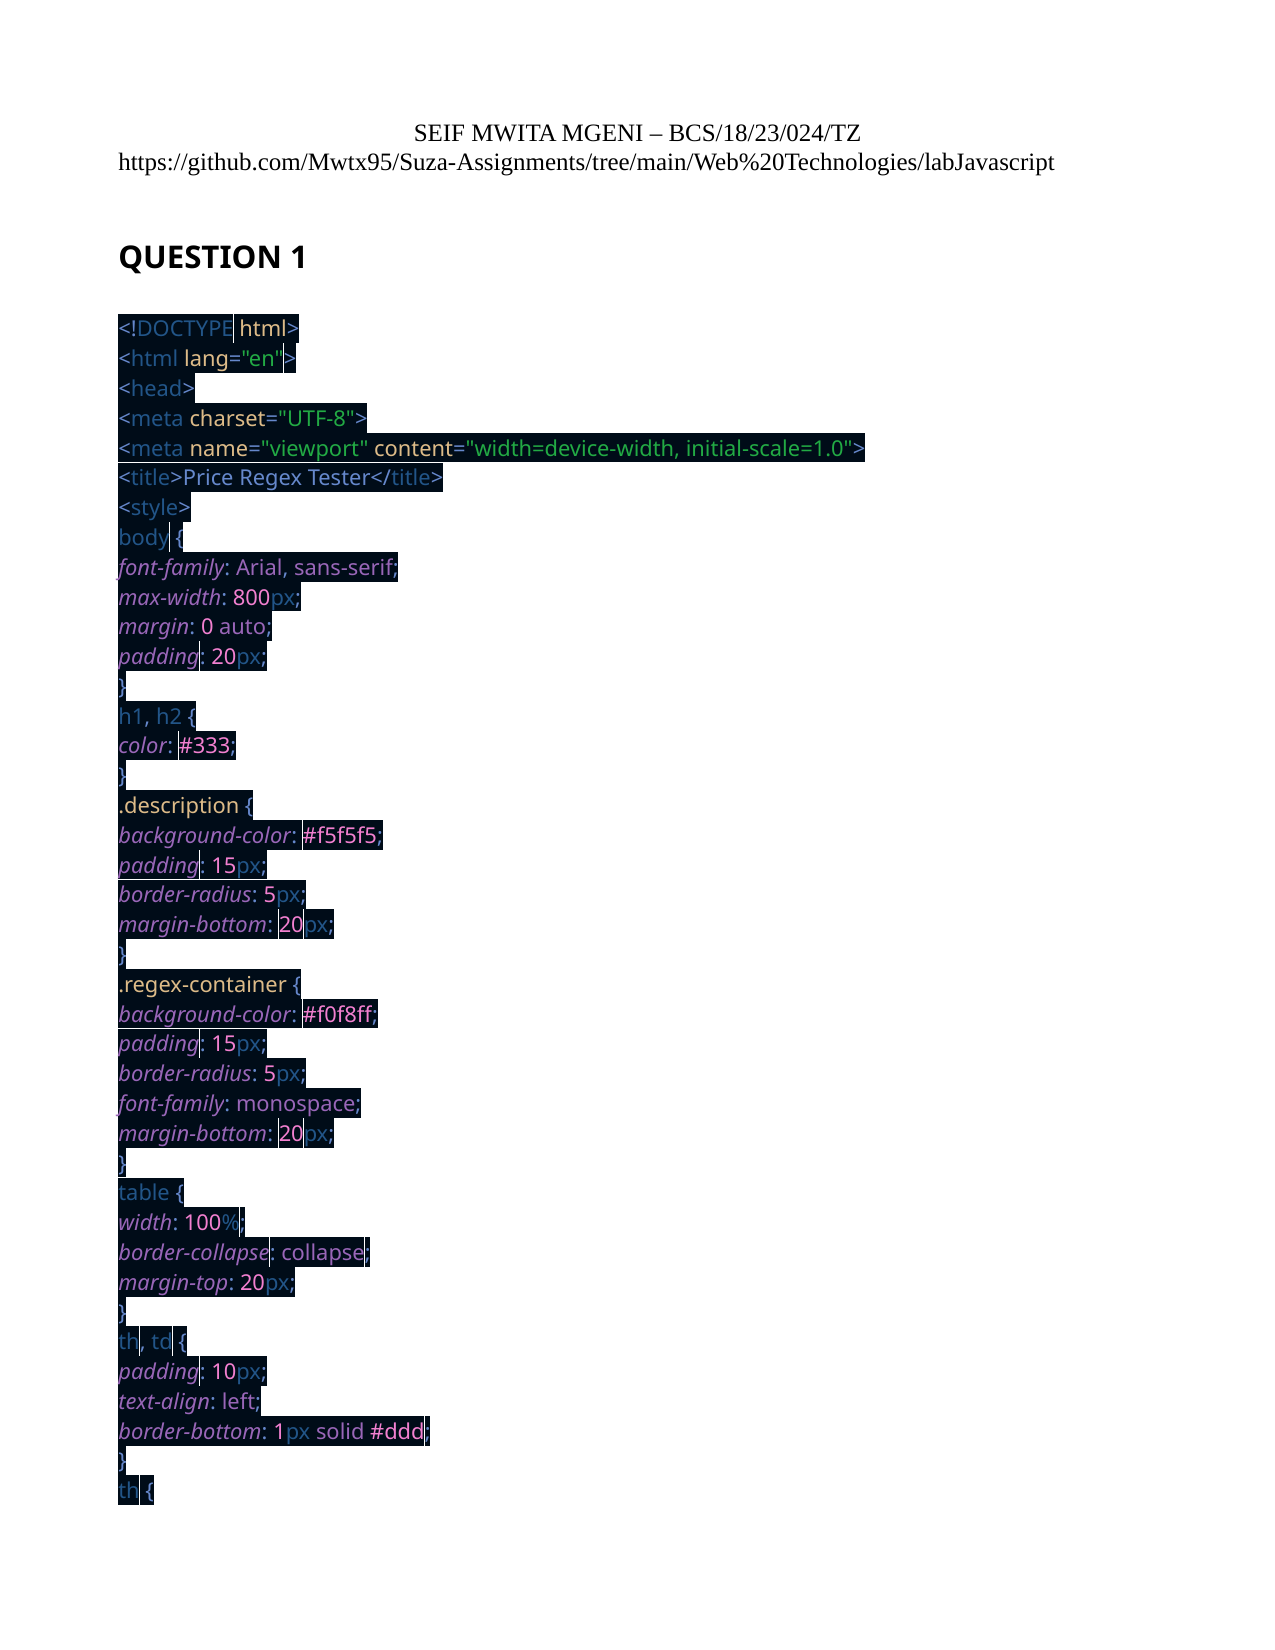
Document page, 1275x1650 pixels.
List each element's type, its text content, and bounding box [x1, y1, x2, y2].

text padding: 10px; [118, 1356, 1157, 1386]
text padding: 20px; [118, 641, 1157, 671]
text font-family: Arial, sans-serif; [118, 552, 1157, 582]
text body { [118, 522, 1157, 552]
text <meta name="viewport" content="width=device-width, initial-scale=1.0"> [118, 433, 1157, 462]
text color: #333; [118, 731, 1157, 760]
text border-radius: 5px; [118, 879, 1157, 909]
text } [118, 939, 1157, 969]
text background-color: #f5f5f5; [118, 820, 1157, 850]
text padding: 15px; [118, 1028, 1157, 1058]
text QUESTION 1 [118, 235, 1157, 277]
text background-color: #f0f8ff; [118, 999, 1157, 1028]
text } [118, 1148, 1157, 1177]
text margin-bottom: 20px; [118, 909, 1157, 939]
text <!DOCTYPE html> [118, 313, 1157, 343]
text border-collapse: collapse; [118, 1237, 1157, 1267]
text border-bottom: 1px solid #ddd; [118, 1416, 1157, 1446]
text <title>Price Regex Tester</title> [118, 462, 1157, 492]
text margin: 0 auto; [118, 611, 1157, 641]
text padding: 15px; [118, 850, 1157, 879]
text } [118, 1446, 1157, 1475]
text } [118, 671, 1157, 701]
text font-family: monospace; [118, 1088, 1157, 1118]
text table { [118, 1177, 1157, 1207]
text th, td { [118, 1326, 1157, 1356]
text border-radius: 5px; [118, 1058, 1157, 1088]
text <meta charset="UTF-8"> [118, 403, 1157, 433]
text .description { [118, 790, 1157, 820]
text text-align: left; [118, 1386, 1157, 1416]
text h1, h2 { [118, 701, 1157, 731]
text margin-top: 20px; [118, 1267, 1157, 1297]
text } [118, 760, 1157, 790]
text .regex-container { [118, 969, 1157, 999]
text th { [118, 1475, 1157, 1505]
text margin-bottom: 20px; [118, 1118, 1157, 1148]
text width: 100%; [118, 1207, 1157, 1237]
text } [118, 1297, 1157, 1326]
text <html lang="en"> [118, 343, 1157, 373]
text <style> [118, 492, 1157, 522]
text <head> [118, 373, 1157, 403]
text max-width: 800px; [118, 582, 1157, 611]
